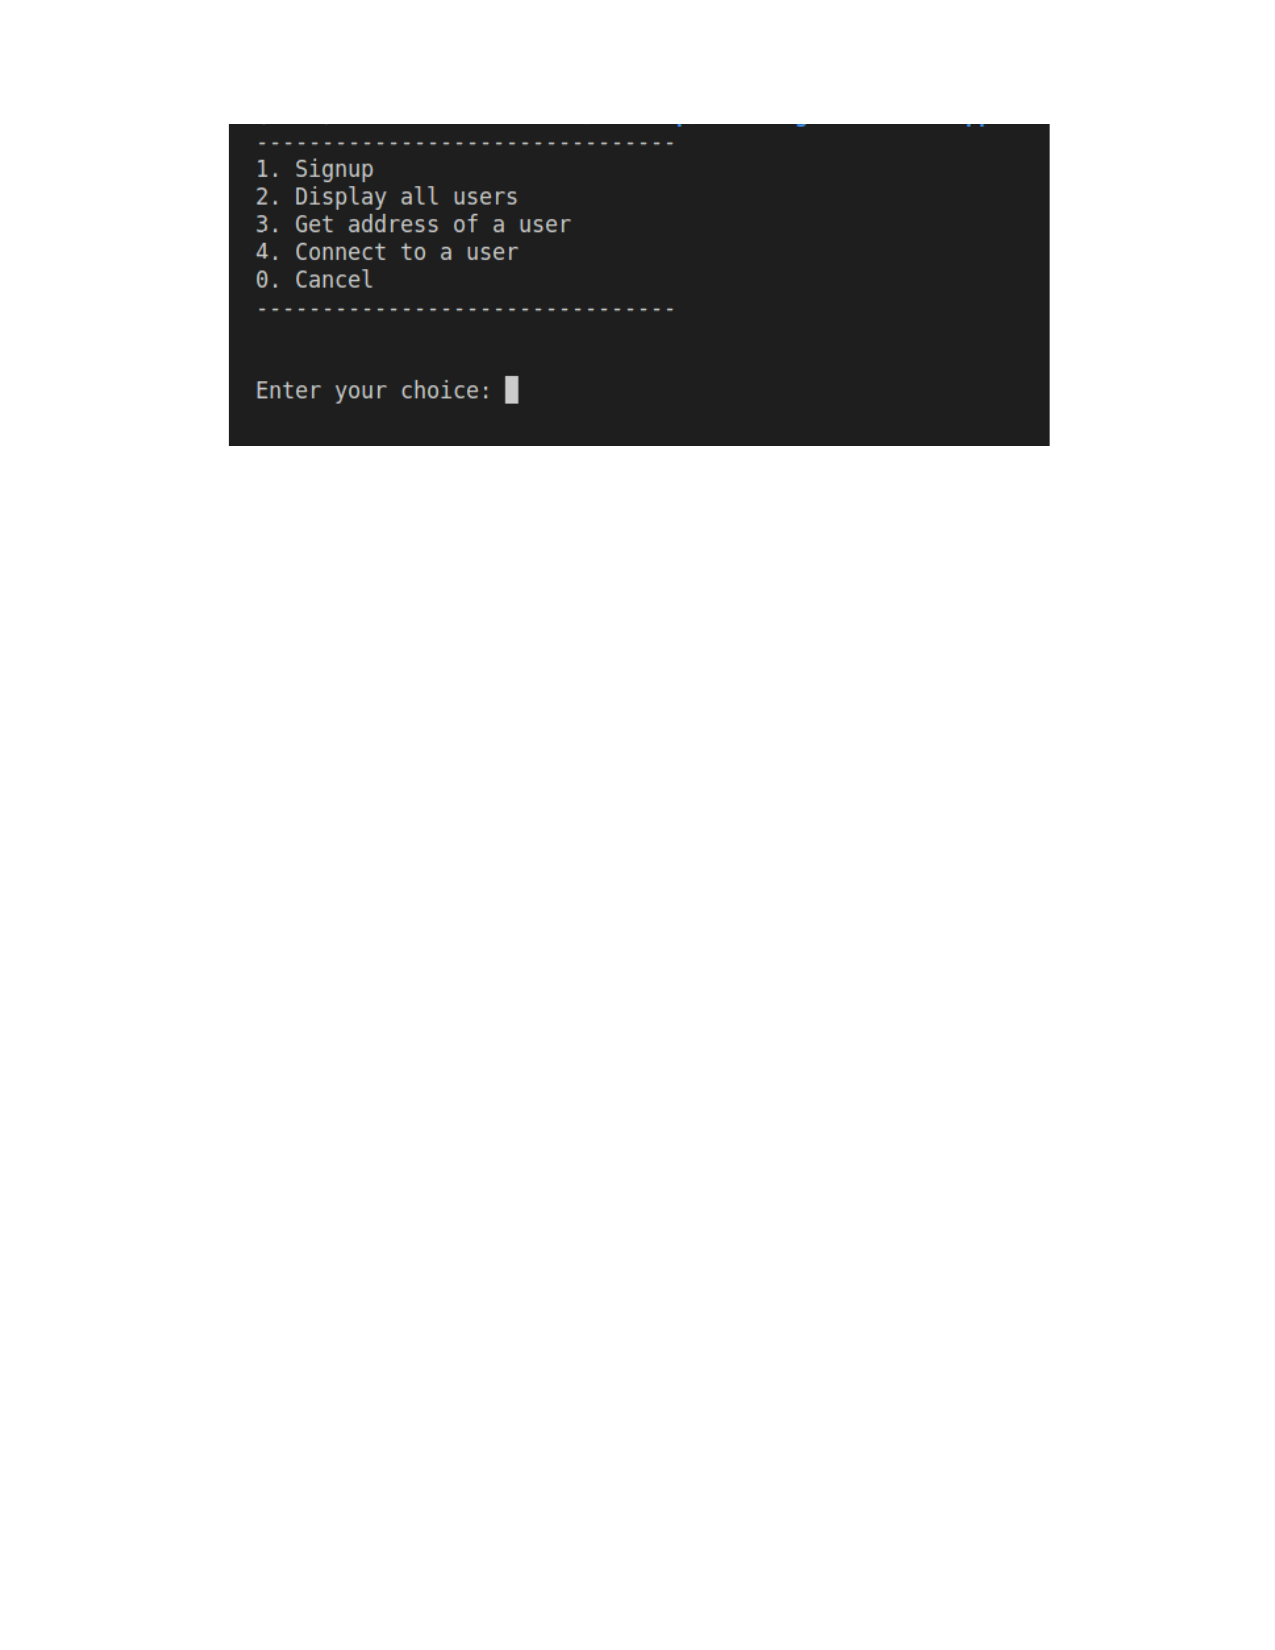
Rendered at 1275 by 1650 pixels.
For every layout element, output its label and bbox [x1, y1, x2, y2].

picture [228, 124, 1050, 446]
